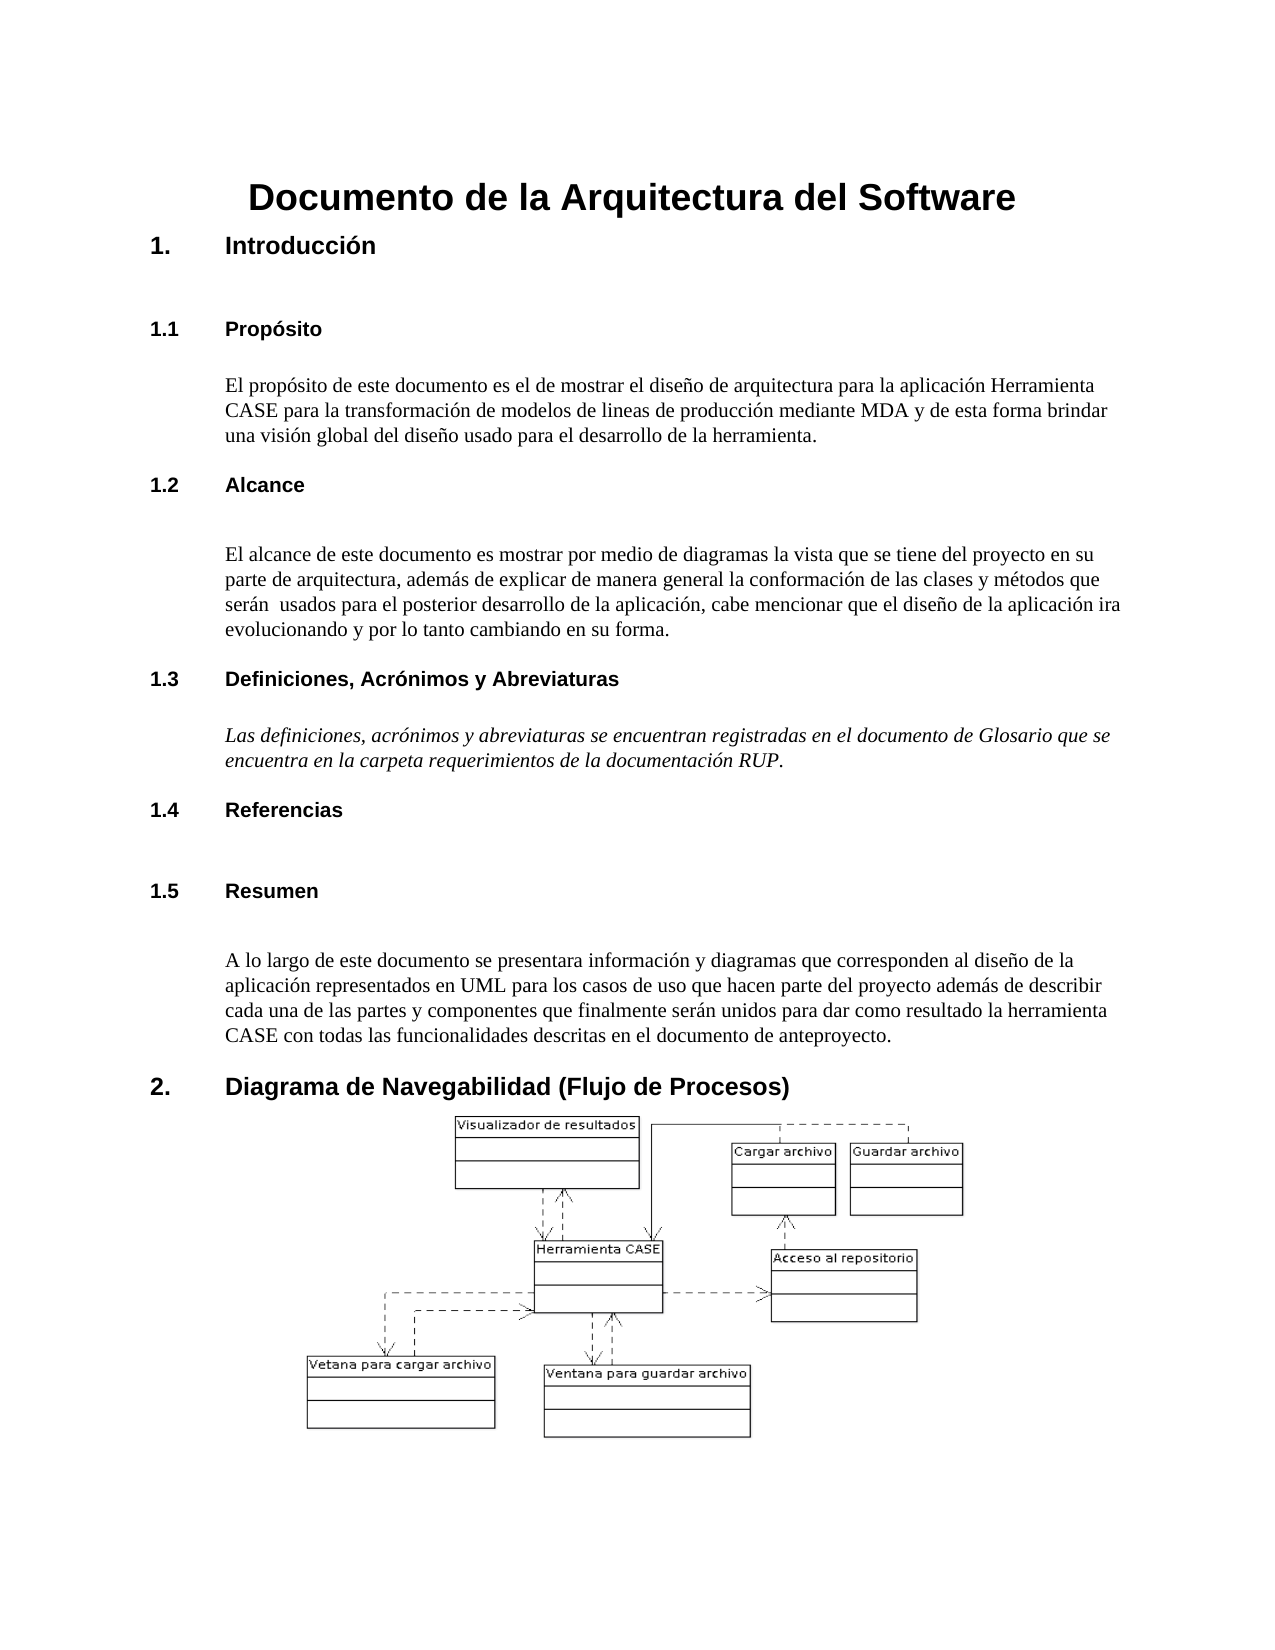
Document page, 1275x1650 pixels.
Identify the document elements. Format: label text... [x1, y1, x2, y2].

text A lo largo de este documento se presentara información y diagramas que corresponden al diseño de la aplicación representados en UML para los casos de uso que hacen parte del proyecto además de describir cada una de las partes y componentes que finalmente serán unidos para dar como resultado la herramienta CASE con todas las funcionalidades descritas en el documento de anteproyecto. [225, 947, 1125, 1047]
subtitle Diagrama de Navegabilidad (Flujo de Procesos) [150, 1072, 1125, 1101]
subtitle Propósito [150, 316, 1125, 341]
text El alcance de este documento es mostrar por medio de diagramas la vista que se tiene del proyecto en su parte de arquitectura, además de explicar de manera general la conformación de las clases y métodos que serán usados para el posterior desarrollo de la aplicación, cabe mencionar que el diseño de la aplicación ira evolucionando y por lo tanto cambiando en su forma. [225, 541, 1125, 641]
title Documento de la Arquitectura del Software [150, 175, 1125, 218]
picture [303, 1106, 972, 1441]
subtitle Referencias [150, 797, 1125, 822]
subtitle Resumen [150, 878, 1125, 903]
subtitle Alcance [150, 472, 1125, 497]
subtitle Definiciones, Acrónimos y Abreviaturas [150, 666, 1125, 691]
subtitle Introducción [150, 231, 1125, 259]
text Las definiciones, acrónimos y abreviaturas se encuentran registradas en el documento de Glosario que se encuentra en la carpeta requerimientos de la documentación RUP. [225, 722, 1125, 772]
text El propósito de este documento es el de mostrar el diseño de arquitectura para la aplicación Herramienta CASE para la transformación de modelos de lineas de producción mediante MDA y de esta forma brindar una visión global del diseño usado para el desarrollo de la herramienta. [225, 372, 1125, 447]
